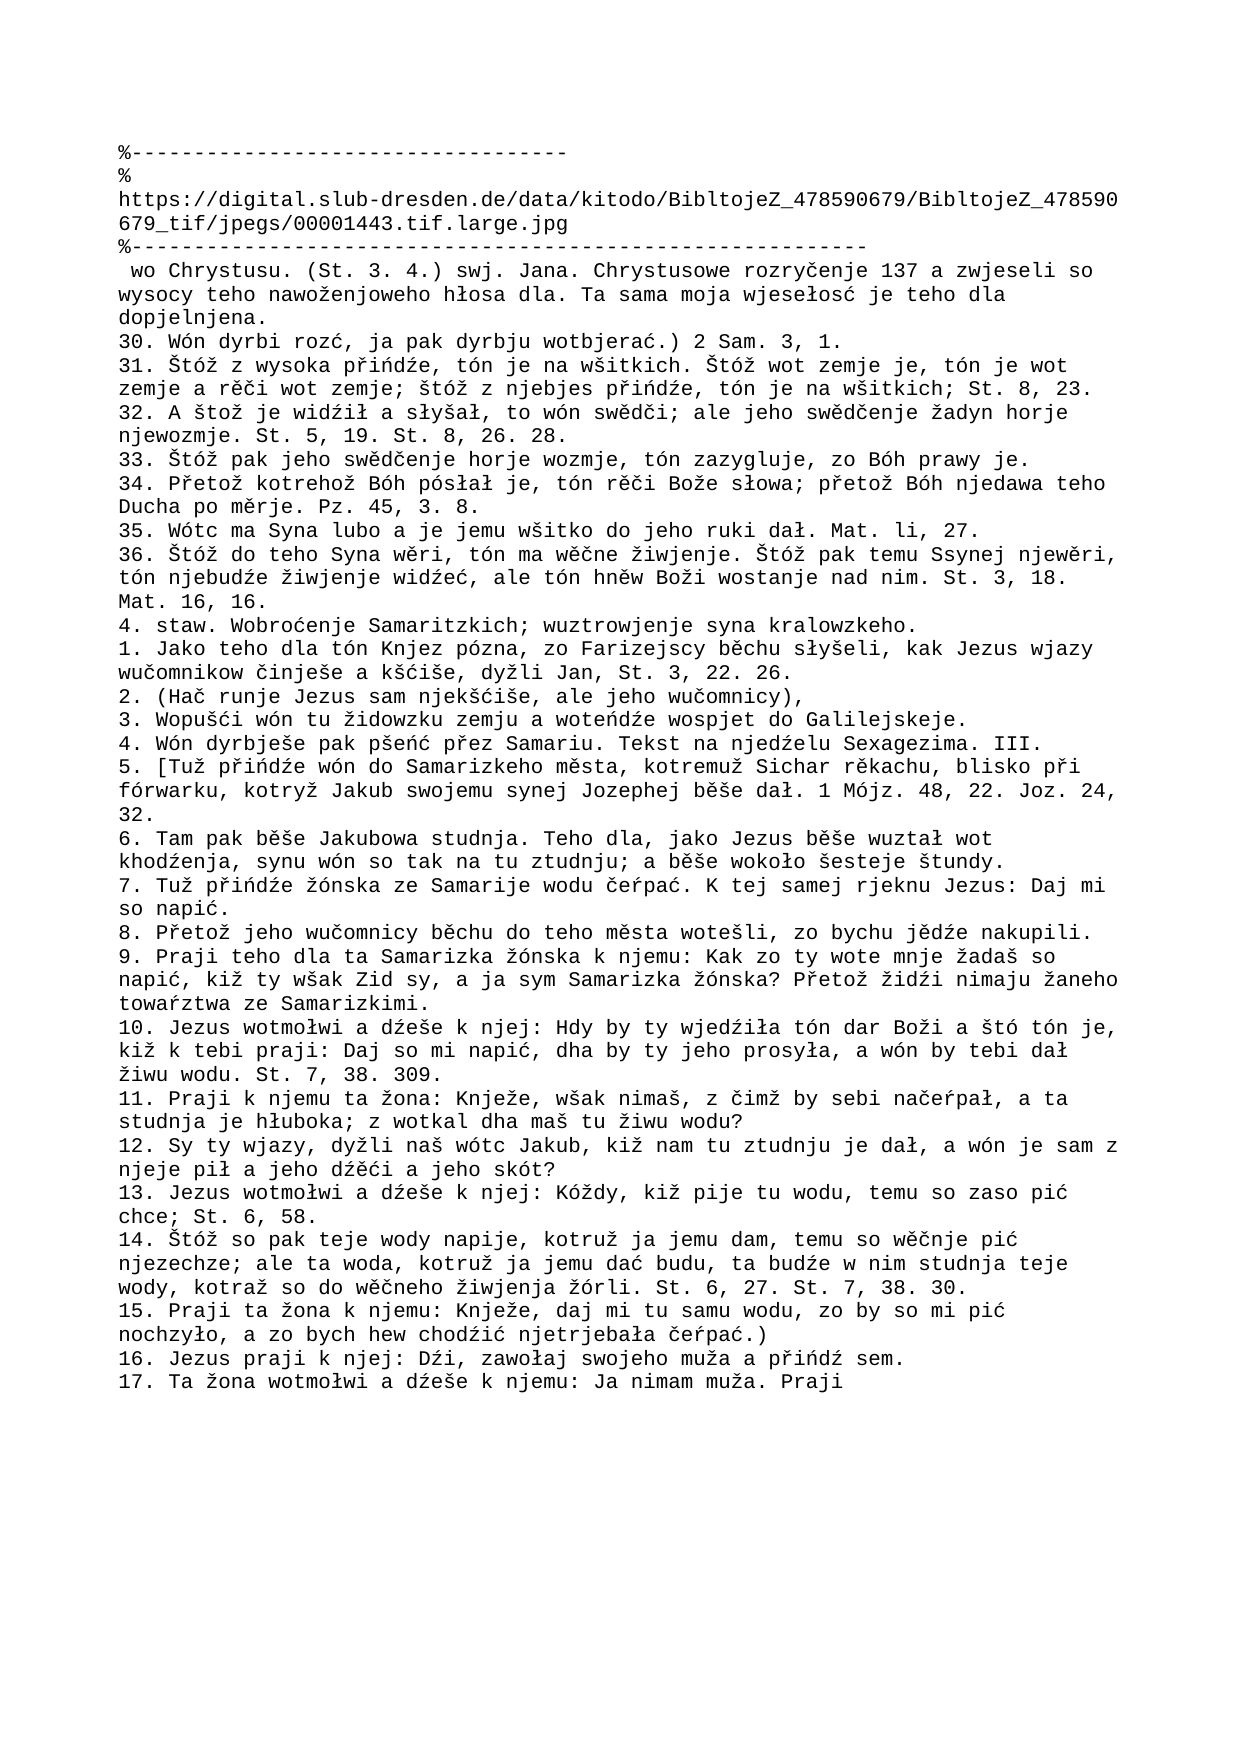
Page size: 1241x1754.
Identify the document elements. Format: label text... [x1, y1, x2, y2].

text 6. Tam pak běše Jakubowa studnja. Teho dla, jako Jezus běše wuztał wot khodźenja, synu wón so tak na tu ztudnju; a běše wokoło šesteje štundy. [118, 827, 1122, 875]
text % https://digital.slub-dresden.de/data/kitodo/BibltojeZ_478590679/BibltojeZ_478590679_tif/jpegs/00001443.tif.large.jpg [118, 165, 1122, 236]
text 30. Wón dyrbi rozć, ja pak dyrbju wotbjerać.) 2 Sam. 3, 1. [118, 331, 1122, 354]
text 9. Praji teho dla ta Samarizka žónska k njemu: Kak zo ty wote mnje žadaš so napić, kiž ty wšak Zid sy, a ja sym Samarizka žónska? Přetož židźi nimaju žaneho towaŕztwa ze Samarizkimi. [118, 946, 1122, 1017]
text 32. A štož je widźił a słyšał, to wón swědči; ale jeho swědčenje žadyn horje njewozmje. St. 5, 19. St. 8, 26. 28. [118, 402, 1122, 449]
text 4. staw. Wobroćenje Samaritzkich; wuztrowjenje syna kralowzkeho. [118, 615, 1122, 638]
text 8. Přetož jeho wučomnicy běchu do teho města wotešli, zo bychu jědźe nakupili. [118, 922, 1122, 946]
text 4. Wón dyrbješe pak pšeńć přez Samariu. Tekst na njedźelu Sexagezima. III. [118, 733, 1122, 757]
text 7. Tuž přińdźe žónska ze Samarije wodu čeŕpać. K tej samej rjeknu Jezus: Daj mi so napić. [118, 875, 1122, 922]
text 1. Jako teho dla tón Knjez pózna, zo Farizejscy běchu słyšeli, kak Jezus wjazy wučomnikow činješe a kšćiše, dyžli Jan, St. 3, 22. 26. [118, 638, 1122, 686]
text 36. Štóž do teho Syna wěri, tón ma wěčne žiwjenje. Štóž pak temu Ssynej njewěri, tón njebudźe žiwjenje widźeć, ale tón hněw Boži wostanje nad nim. St. 3, 18. Mat. 16, 16. [118, 544, 1122, 615]
text %----------------------------------------------------------- [118, 236, 1122, 260]
text %----------------------------------- [118, 142, 1122, 165]
text 12. Sy ty wjazy, dyžli naš wótc Jakub, kiž nam tu ztudnju je dał, a wón je sam z njeje pił a jeho dźěći a jeho skót? [118, 1135, 1122, 1182]
text 5. [Tuž přińdźe wón do Samarizkeho města, kotremuž Sichar rěkachu, blisko při fórwarku, kotryž Jakub swojemu synej Jozephej běše dał. 1 Mójz. 48, 22. Joz. 24, 32. [118, 757, 1122, 827]
text 16. Jezus praji k njej: Dźi, zawołaj swojeho muža a přińdź sem. [118, 1348, 1122, 1371]
text 10. Jezus wotmołwi a dźeše k njej: Hdy by ty wjedźiła tón dar Boži a štó tón je, kiž k tebi praji: Daj so mi napić, dha by ty jeho prosyła, a wón by tebi dał žiwu wodu. St. 7, 38. 309. [118, 1017, 1122, 1088]
text 11. Praji k njemu ta žona: Knježe, wšak nimaš, z čimž by sebi načeŕpał, a ta studnja je hłuboka; z wotkal dha maš tu žiwu wodu? [118, 1088, 1122, 1135]
text 14. Štóž so pak teje wody napije, kotruž ja jemu dam, temu so wěčnje pić njezechze; ale ta woda, kotruž ja jemu dać budu, ta budźe w nim studnja teje wody, kotraž so do wěčneho žiwjenja žórli. St. 6, 27. St. 7, 38. 30. [118, 1229, 1122, 1300]
text wo Chrystusu. (St. 3. 4.) swj. Jana. Chrystusowe rozryčenje 137 a zwjeseli so wysocy teho nawoženjoweho hłosa dla. Ta sama moja wjesełosć je teho dla dopjelnjena. [118, 260, 1122, 331]
text 13. Jezus wotmołwi a dźeše k njej: Kóždy, kiž pije tu wodu, temu so zaso pić chce; St. 6, 58. [118, 1182, 1122, 1229]
text 33. Štóž pak jeho swědčenje horje wozmje, tón zazygluje, zo Bóh prawy je. [118, 449, 1122, 473]
text 2. (Hač runje Jezus sam njekšćiše, ale jeho wučomnicy), [118, 686, 1122, 709]
text 31. Štóž z wysoka přińdźe, tón je na wšitkich. Štóž wot zemje je, tón je wot zemje a rěči wot zemje; štóž z njebjes přińdźe, tón je na wšitkich; St. 8, 23. [118, 354, 1122, 402]
text 17. Ta žona wotmołwi a dźeše k njemu: Ja nimam muža. Praji [118, 1371, 1122, 1395]
text 35. Wótc ma Syna lubo a je jemu wšitko do jeho ruki dał. Mat. li, 27. [118, 520, 1122, 544]
text 34. Přetož kotrehož Bóh pósłał je, tón rěči Bože słowa; přetož Bóh njedawa teho Ducha po měrje. Pz. 45, 3. 8. [118, 473, 1122, 520]
text 15. Praji ta žona k njemu: Knježe, daj mi tu samu wodu, zo by so mi pić nochzyło, a zo bych hew chodźić njetrjebała čeŕpać.) [118, 1300, 1122, 1348]
text 3. Wopušći wón tu židowzku zemju a woteńdźe wospjet do Galilejskeje. [118, 709, 1122, 733]
